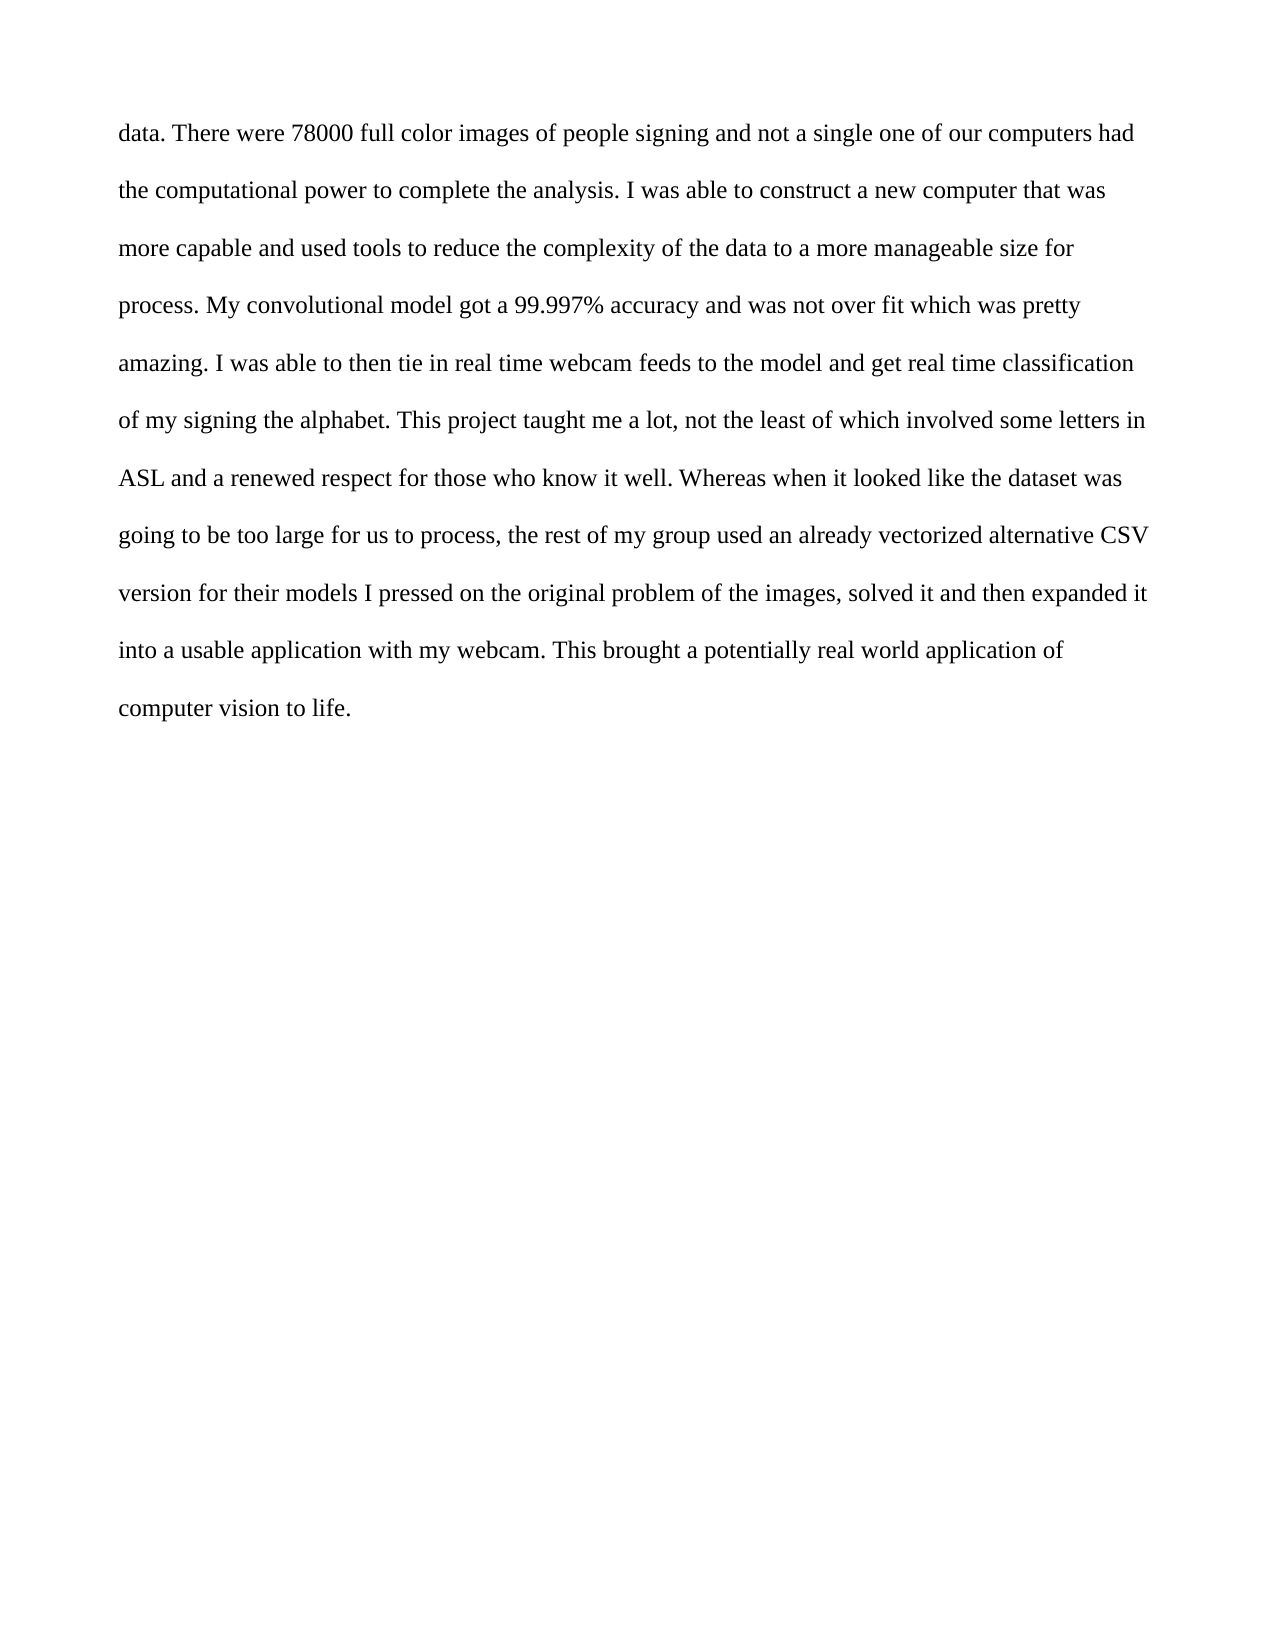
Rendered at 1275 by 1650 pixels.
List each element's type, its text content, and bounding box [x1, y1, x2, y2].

text data. There were 78000 full color images of people signing and not a single one of our computers had the computational power to complete the analysis. I was able to construct a new computer that was more capable and used tools to reduce the complexity of the data to a more manageable size for process. My convolutional model got a 99.997% accuracy and was not over fit which was pretty amazing. I was able to then tie in real time webcam feeds to the model and get real time classification of my signing the alphabet. This project taught me a lot, not the least of which involved some letters in ASL and a renewed respect for those who know it well. Whereas when it looked like the dataset was going to be too large for us to process, the rest of my group used an already vectorized alternative CSV version for their models I pressed on the original problem of the images, solved it and then expanded it into a usable application with my webcam. This brought a potentially real world application of computer vision to life. [118, 118, 1157, 722]
